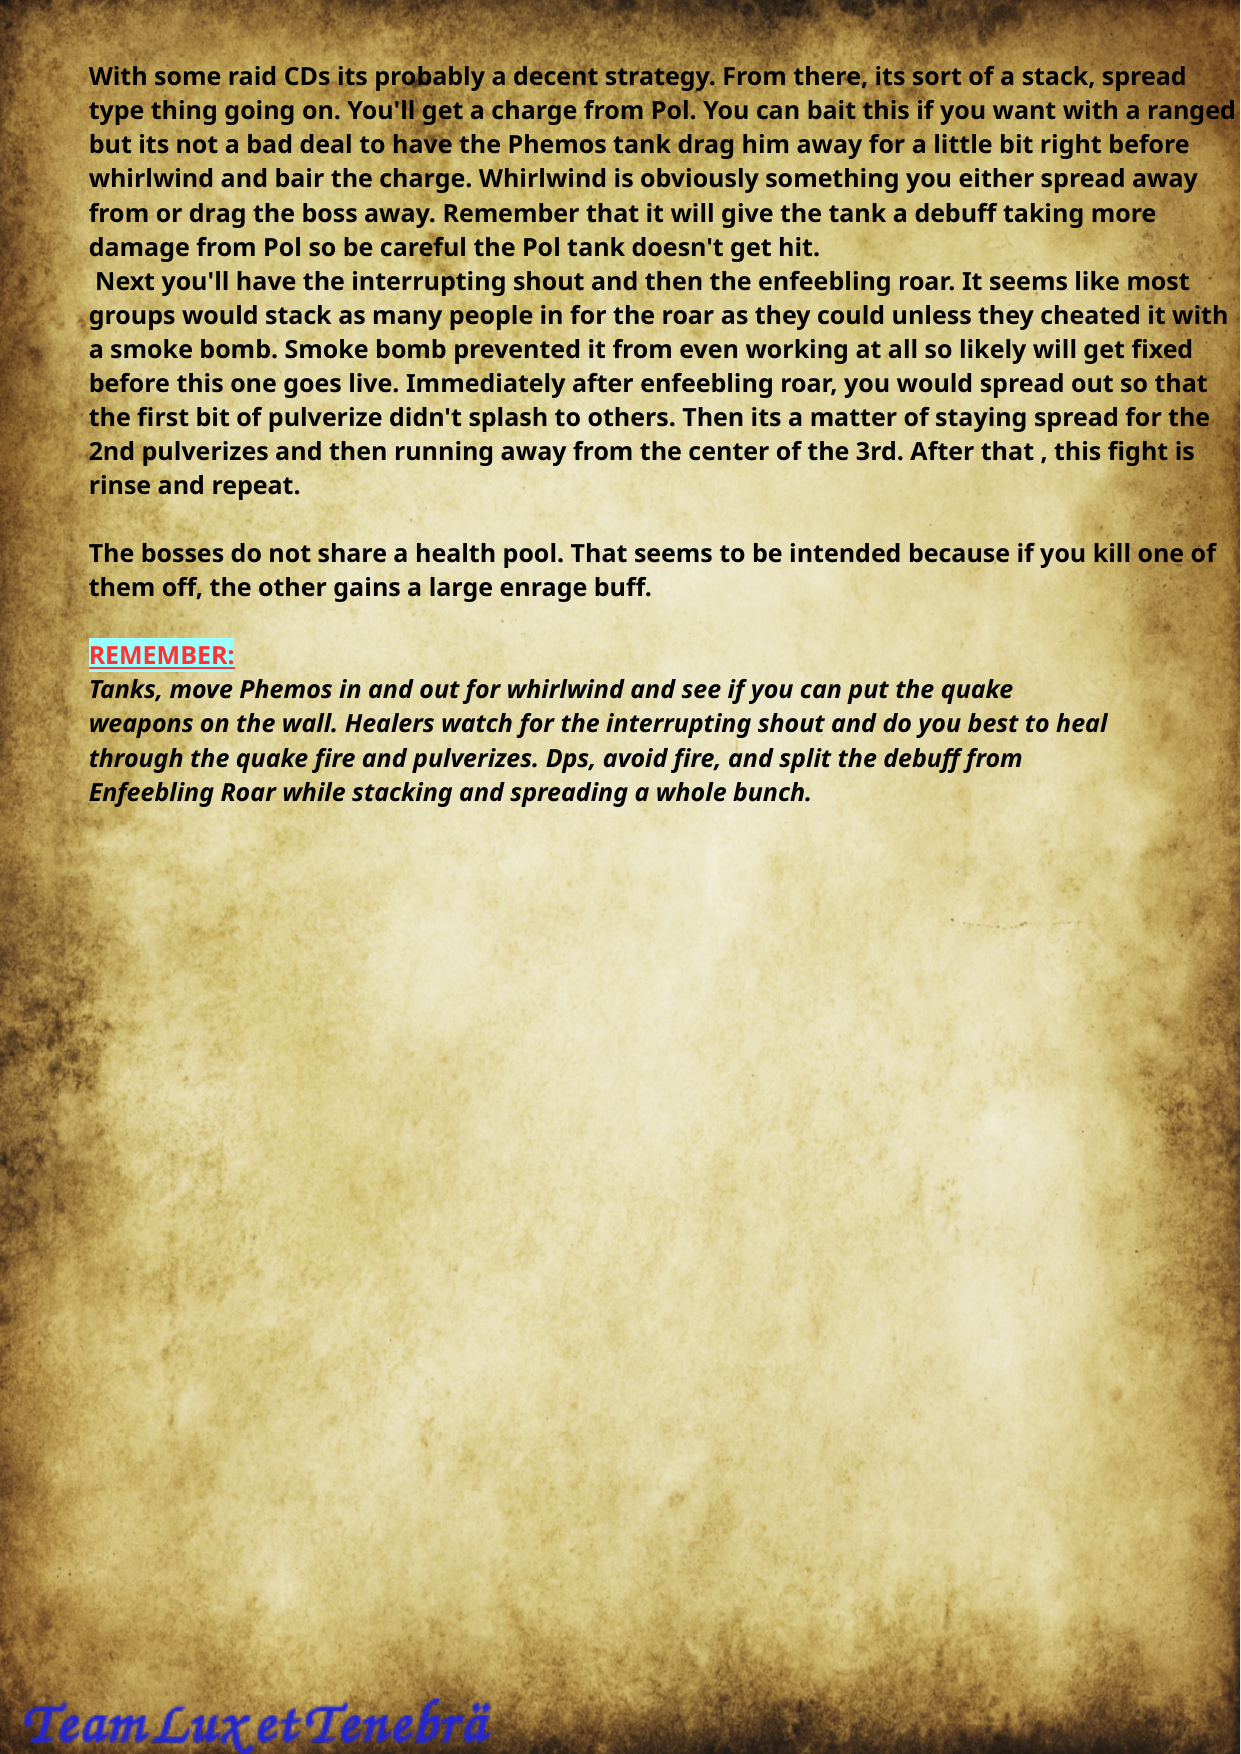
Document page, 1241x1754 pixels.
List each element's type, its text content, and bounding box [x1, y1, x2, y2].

text Next you'll have the interrupting shout and then the enfeebling roar. It seems like most groups would stack as many people in for the roar as they could unless they cheated it with a smoke bomb. Smoke bomb prevented it from even working at all so likely will get fixed before this one goes live. Immediately after enfeebling roar, you would spread out so that the first bit of pulverize didn't splash to others. Then its a matter of staying spread for the 2nd pulverizes and then running away from the center of the 3rd. After that , this fight is rinse and repeat. [88, 263, 1240, 502]
text With some raid CDs its probably a decent strategy. From there, its sort of a stack, spread type thing going on. You'll get a charge from Pol. You can bait this if you want with a ranged but its not a bad deal to have the Phemos tank drag him away for a little bit right before whirlwind and bair the charge. Whirlwind is obviously something you either spread away from or drag the boss away. Remember that it will give the tank a debuff taking more damage from Pol so be careful the Pol tank doesn't get hit. [88, 59, 1240, 263]
text Tanks, move Phemos in and out for whirlwind and see if you can put the quake weapons on the wall. Healers watch for the interrupting shout and do you best to heal through the quake fire and pulverizes. Dps, avoid fire, and split the debuff from Enfeebling Roar while stacking and spreading a whole bunch. [88, 672, 1116, 808]
text The bosses do not share a health pool. That seems to be intended because if you kill one of them off, the other gains a large enrage buff. [88, 536, 1240, 604]
picture [0, 0, 1241, 1754]
text REMEMBER: [88, 638, 1240, 672]
